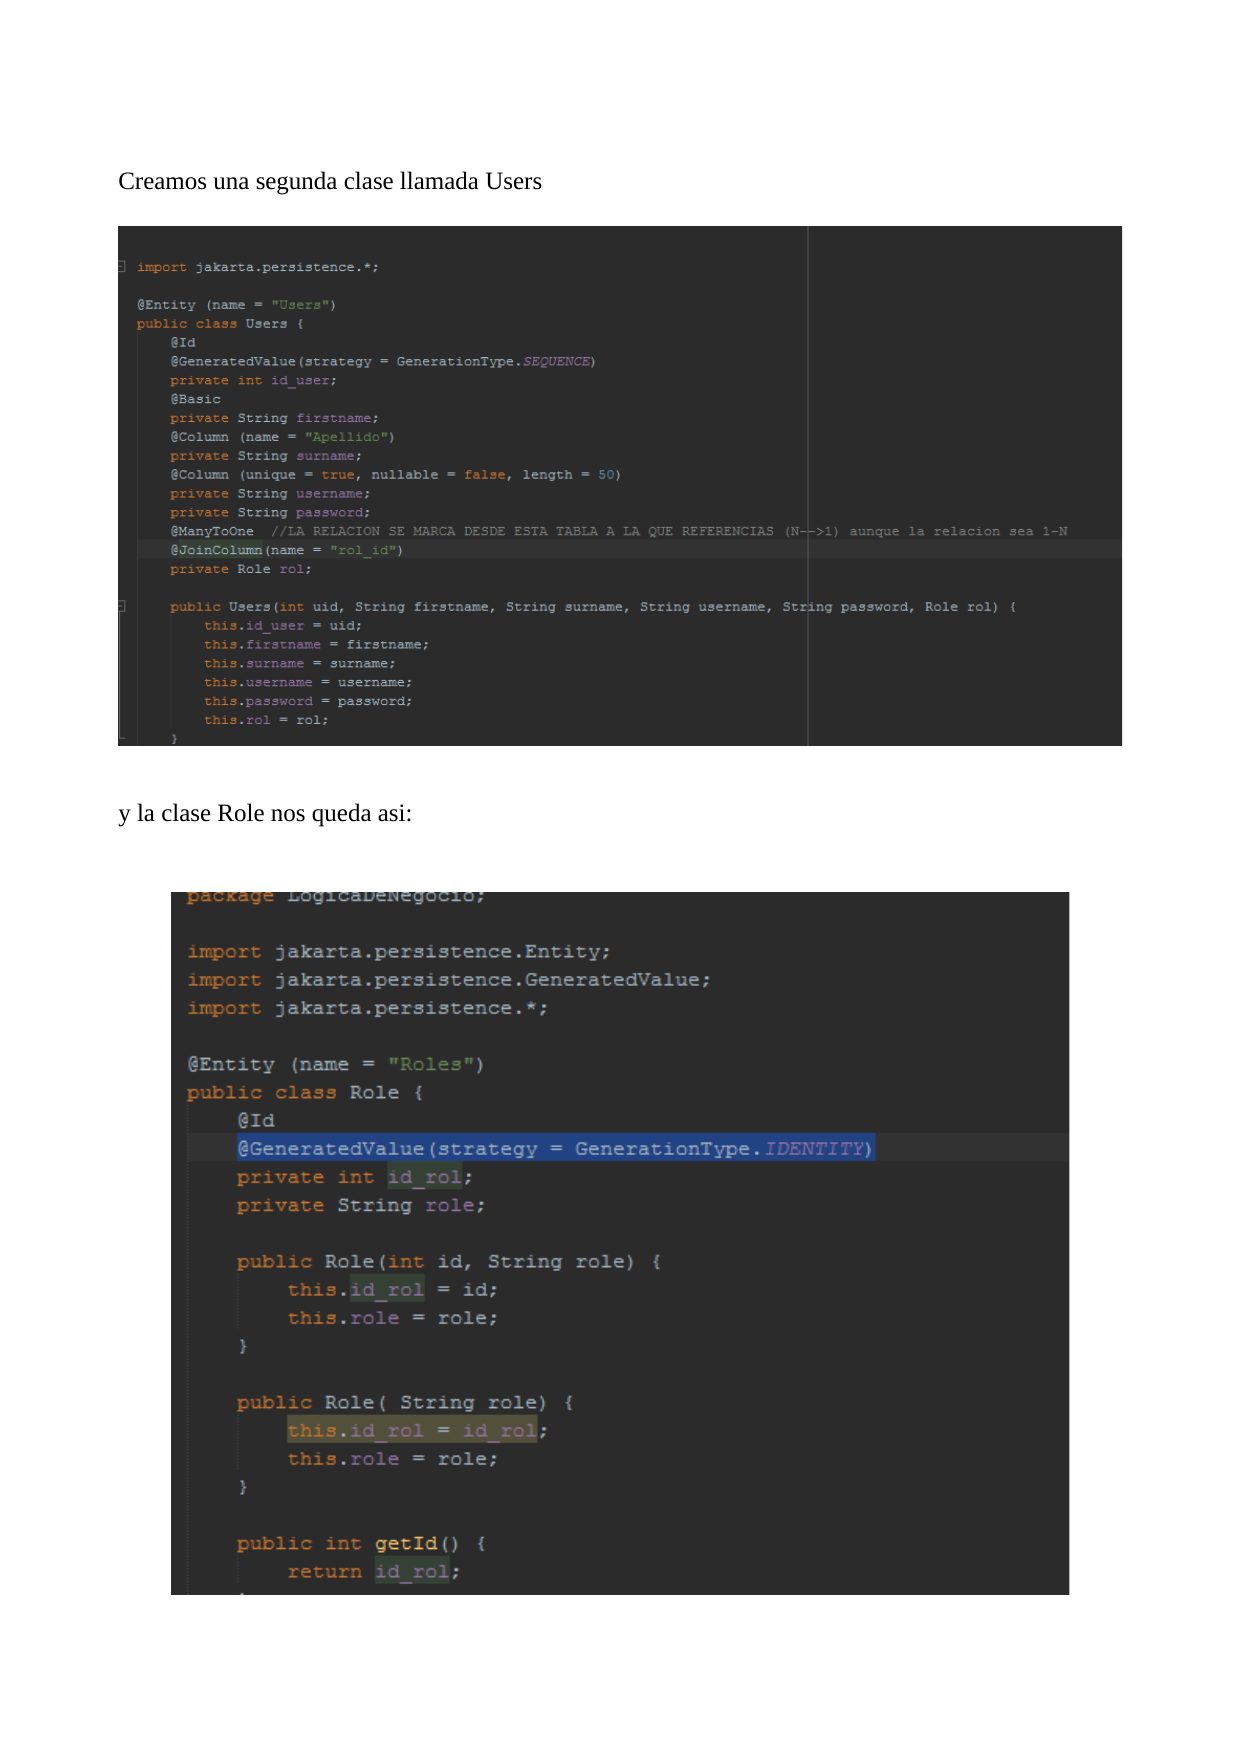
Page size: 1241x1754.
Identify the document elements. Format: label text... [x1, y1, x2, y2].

picture [171, 892, 1070, 1595]
text Creamos una segunda clase llamada Users [118, 166, 1122, 194]
picture [118, 226, 1123, 746]
text y la clase Role nos queda asi: [118, 798, 1122, 826]
